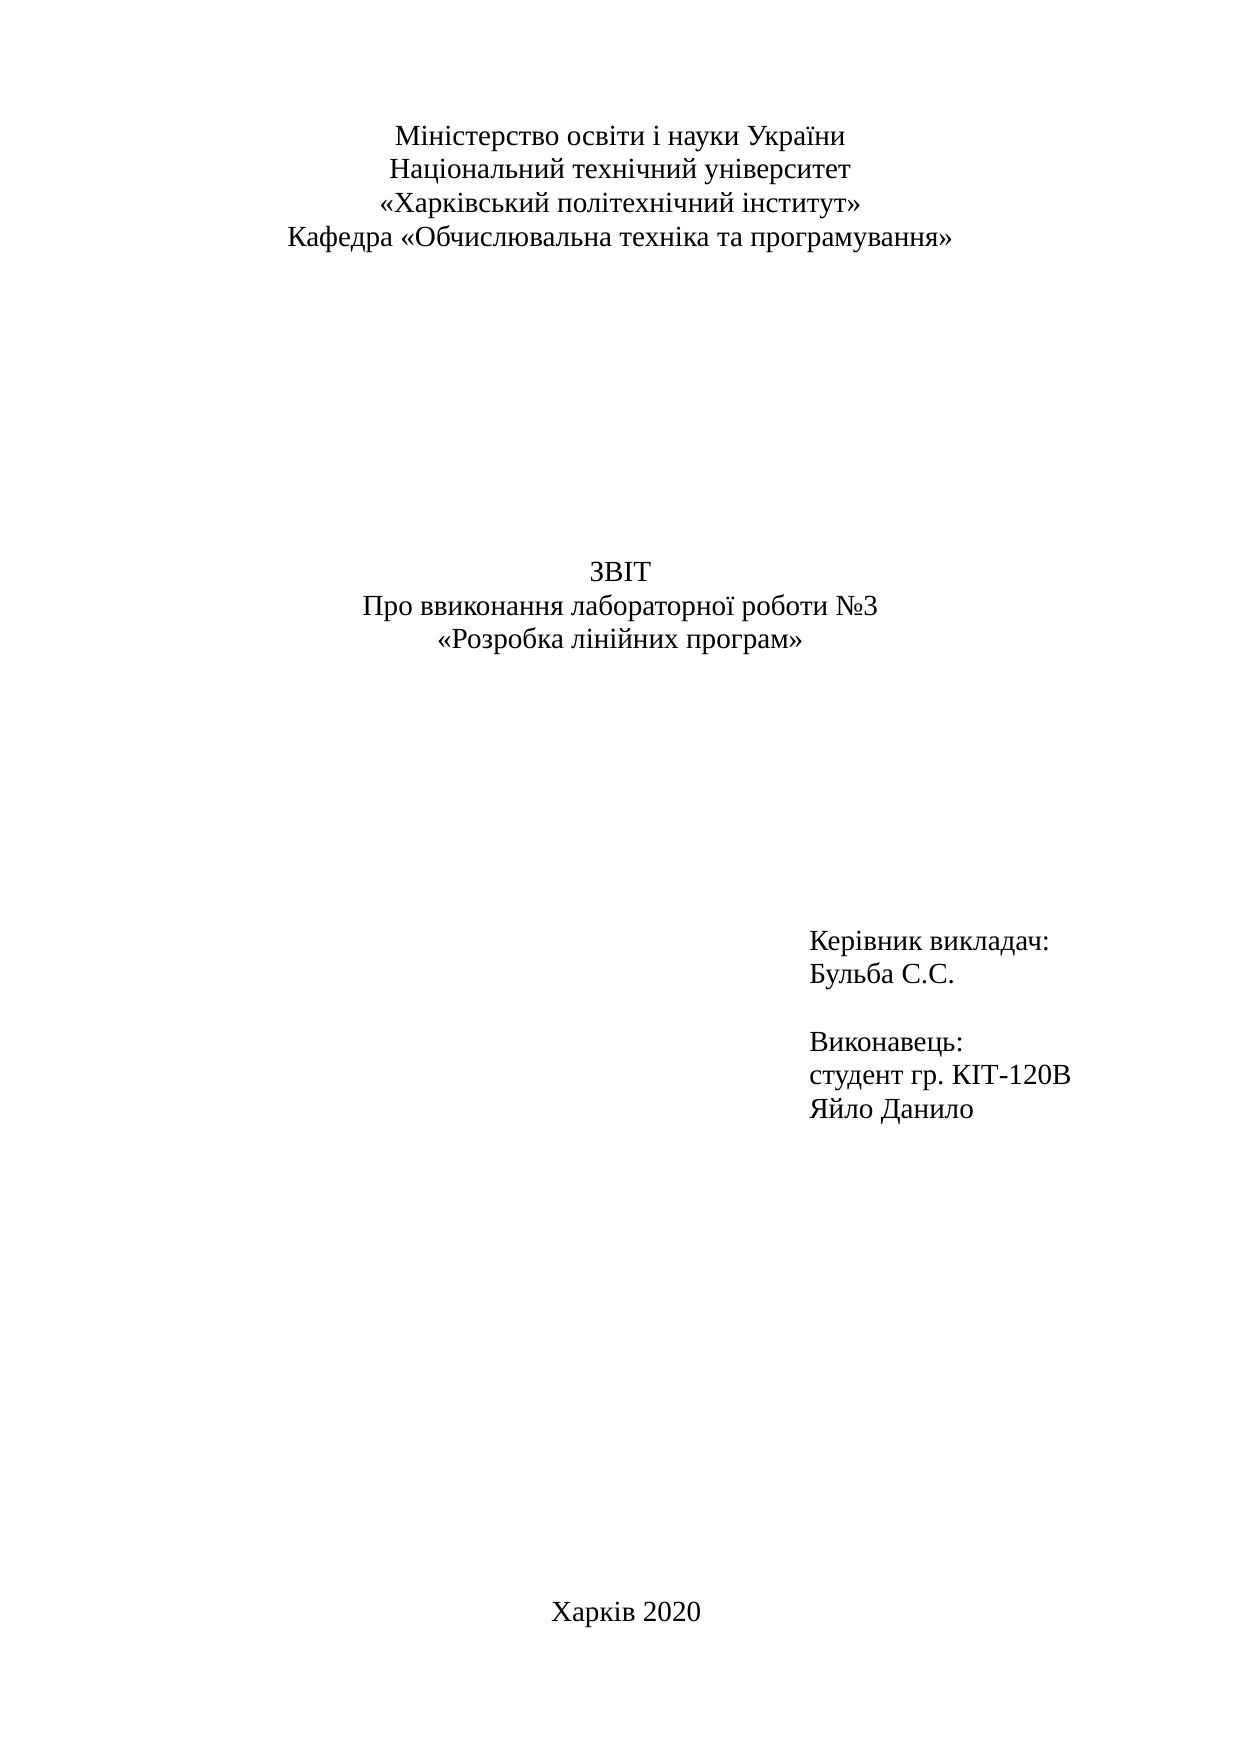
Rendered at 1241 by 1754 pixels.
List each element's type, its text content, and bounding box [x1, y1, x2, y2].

text «Харківський політехнічний інститут» [118, 185, 1122, 219]
text Керівник викладач: [809, 923, 1122, 957]
text Про ввиконання лабораторної роботи №3 [118, 588, 1122, 621]
text Виконавець: [809, 1024, 1122, 1057]
text Національний технічний університет [118, 152, 1122, 185]
text Бульба С.С. [809, 957, 1122, 990]
text «Розробка лінійних програм» [118, 621, 1122, 655]
text Яйло Данило [809, 1091, 1122, 1124]
text Кафедра «Обчислювальна техніка та програмування» [118, 219, 1122, 252]
text Міністерство освіти і науки України [118, 118, 1122, 152]
text студент гр. КІТ-120В [809, 1057, 1122, 1091]
text Харків 2020 [130, 1594, 1122, 1627]
text ЗВІТ [118, 554, 1122, 588]
